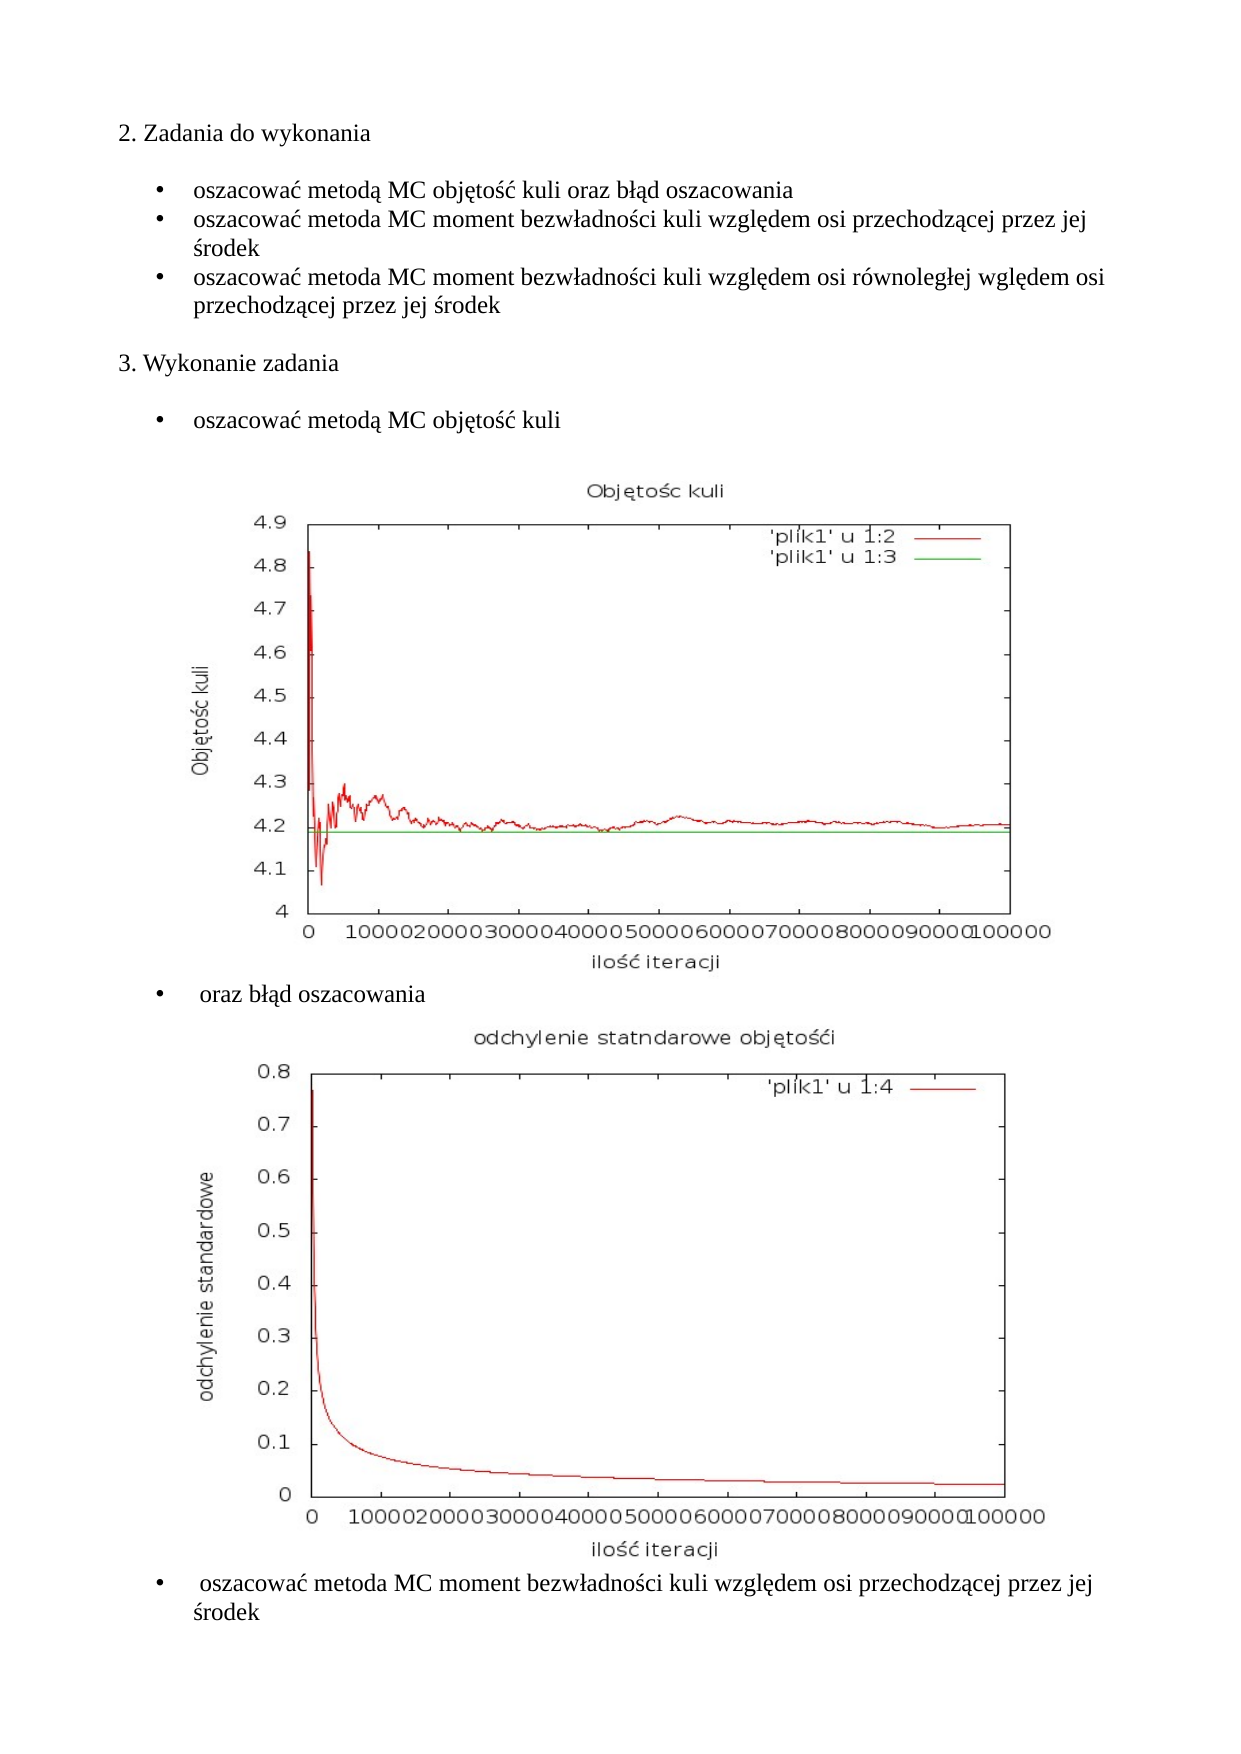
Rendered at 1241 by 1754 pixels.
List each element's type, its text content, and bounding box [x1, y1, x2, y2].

picture [185, 463, 1056, 979]
list oszacować metodą MC objętość kuli oraz błąd oszacowania [156, 176, 1122, 204]
list oszacować metodą MC objętość kuli [156, 406, 1122, 434]
list oszacować metoda MC moment bezwładności kuli względem osi przechodzącej przez jej środek [156, 1008, 1122, 1626]
list oszacować metoda MC moment bezwładności kuli względem osi równoległej wględem osi przechodzącej przez jej środek [156, 262, 1122, 319]
text 3. Wykonanie zadania [118, 348, 1122, 377]
picture [190, 1007, 1050, 1568]
list oszacować metoda MC moment bezwładności kuli względem osi przechodzącej przez jej środek [156, 204, 1122, 262]
text 2. Zadania do wykonania [118, 118, 1122, 147]
list oraz błąd oszacowania [156, 463, 1122, 1008]
